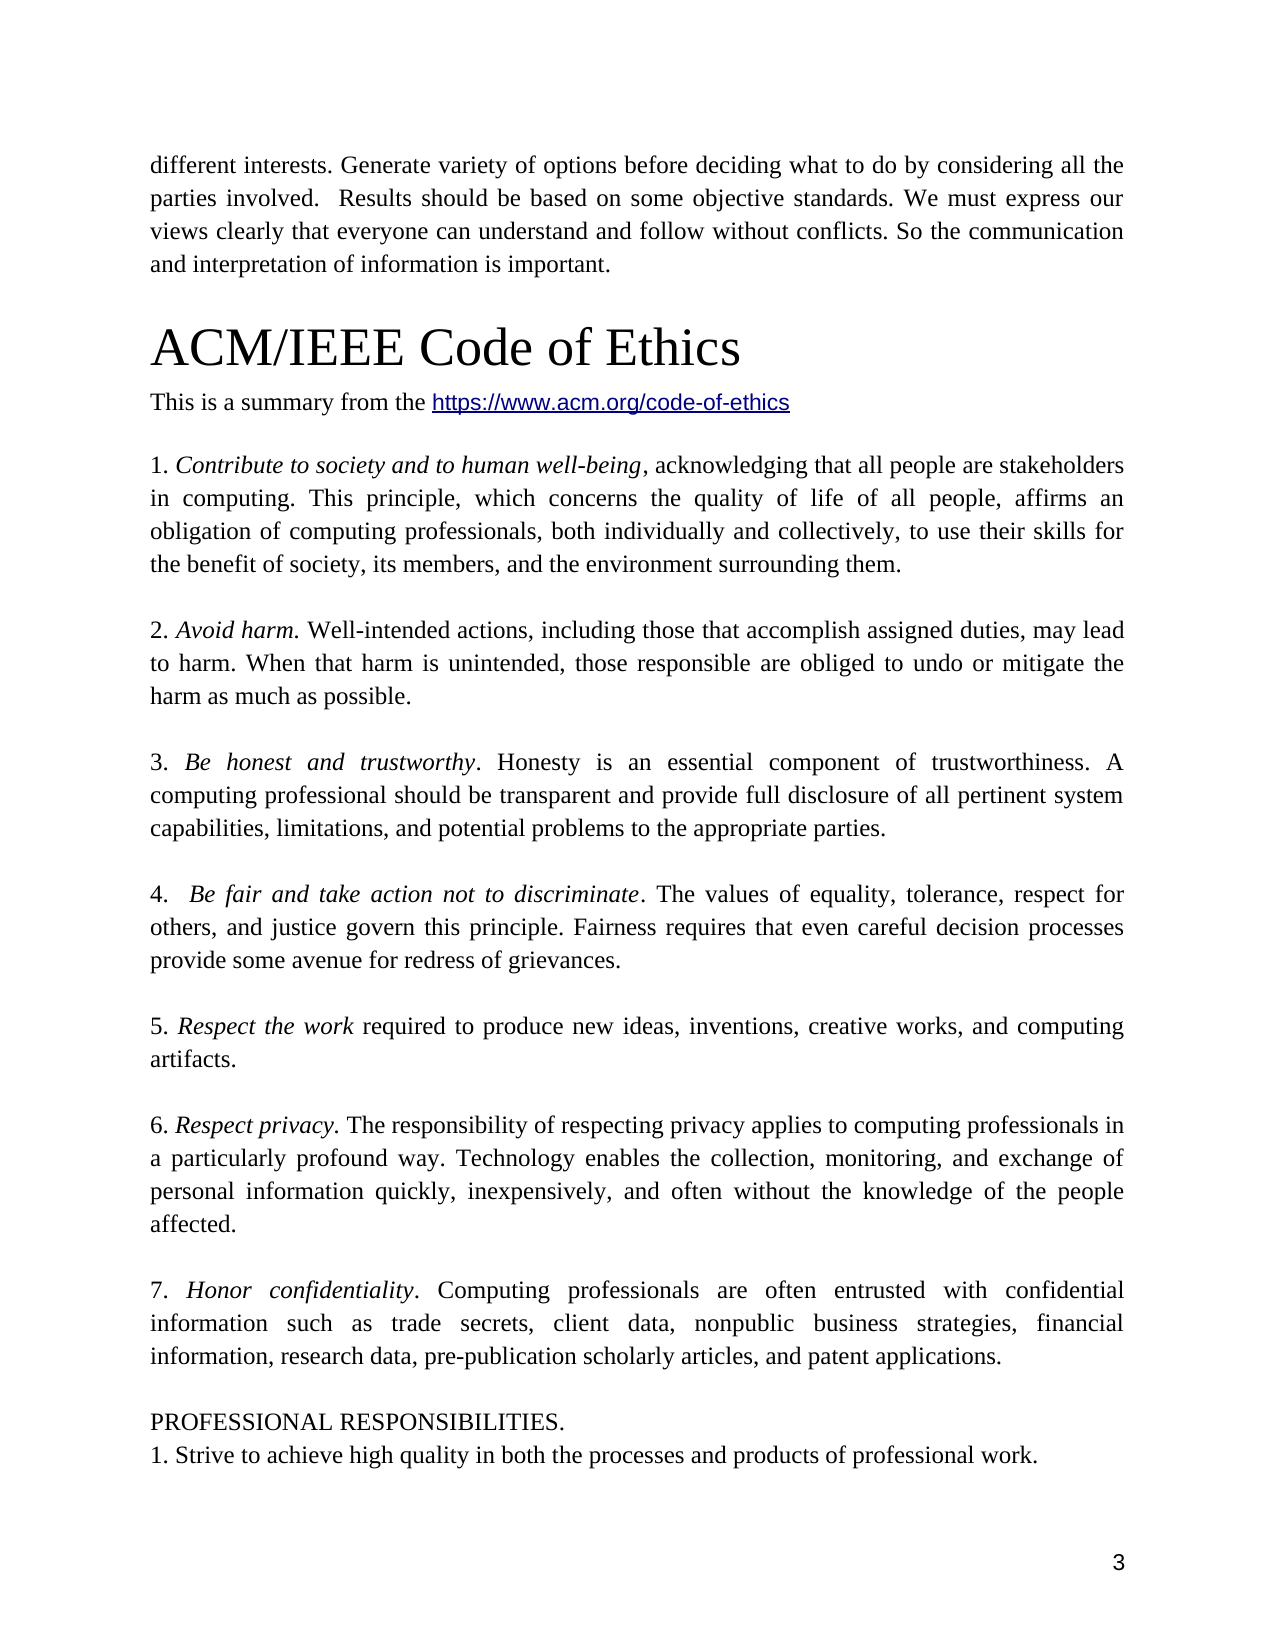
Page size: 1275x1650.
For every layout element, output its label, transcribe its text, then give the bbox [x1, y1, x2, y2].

text different interests. Generate variety of options before deciding what to do by considering all the parties involved. Results should be based on some objective standards. We must express our views clearly that everyone can understand and follow without conflicts. So the communication and interpretation of information is important. [150, 150, 1125, 278]
text 1. Contribute to society and to human well-being, acknowledging that all people are stakeholders in computing. This principle, which concerns the quality of life of all people, affirms an obligation of computing professionals, both individually and collectively, to use their skills for the benefit of society, its members, and the environment surrounding them. [150, 450, 1125, 578]
text 5. Respect the work required to produce new ideas, inventions, creative works, and computing artifacts. [150, 1011, 1125, 1073]
text This is a summary from the https://www.acm.org/code-of-ethics [150, 387, 1125, 415]
text 3. Be honest and trustworthy. Honesty is an essential component of trustworthiness. A computing professional should be transparent and provide full disclosure of all pertinent system capabilities, limitations, and potential problems to the appropriate parties. [150, 747, 1125, 842]
text ACM/IEEE Code of Ethics [150, 315, 1125, 377]
text 6. Respect privacy. The responsibility of respecting privacy applies to computing professionals in a particularly profound way. Technology enables the collection, monitoring, and exchange of personal information quickly, inexpensively, and often without the knowledge of the people affected. [150, 1110, 1125, 1238]
text 7. Honor confidentiality. Computing professionals are often entrusted with confidential information such as trade secrets, client data, nonpublic business strategies, financial information, research data, pre-publication scholarly articles, and patent applications. [150, 1275, 1125, 1370]
text 1. Strive to achieve high quality in both the processes and products of professional work. [150, 1441, 1125, 1469]
text PROFESSIONAL RESPONSIBILITIES. [150, 1407, 1125, 1436]
text 2. Avoid harm. Well-intended actions, including those that accomplish assigned duties, may lead to harm. When that harm is unintended, those responsible are obliged to undo or mitigate the harm as much as possible. [150, 615, 1125, 710]
text 4. Be fair and take action not to discriminate. The values of equality, tolerance, respect for others, and justice govern this principle. Fairness requires that even careful decision processes provide some avenue for redress of grievances. [150, 879, 1125, 974]
